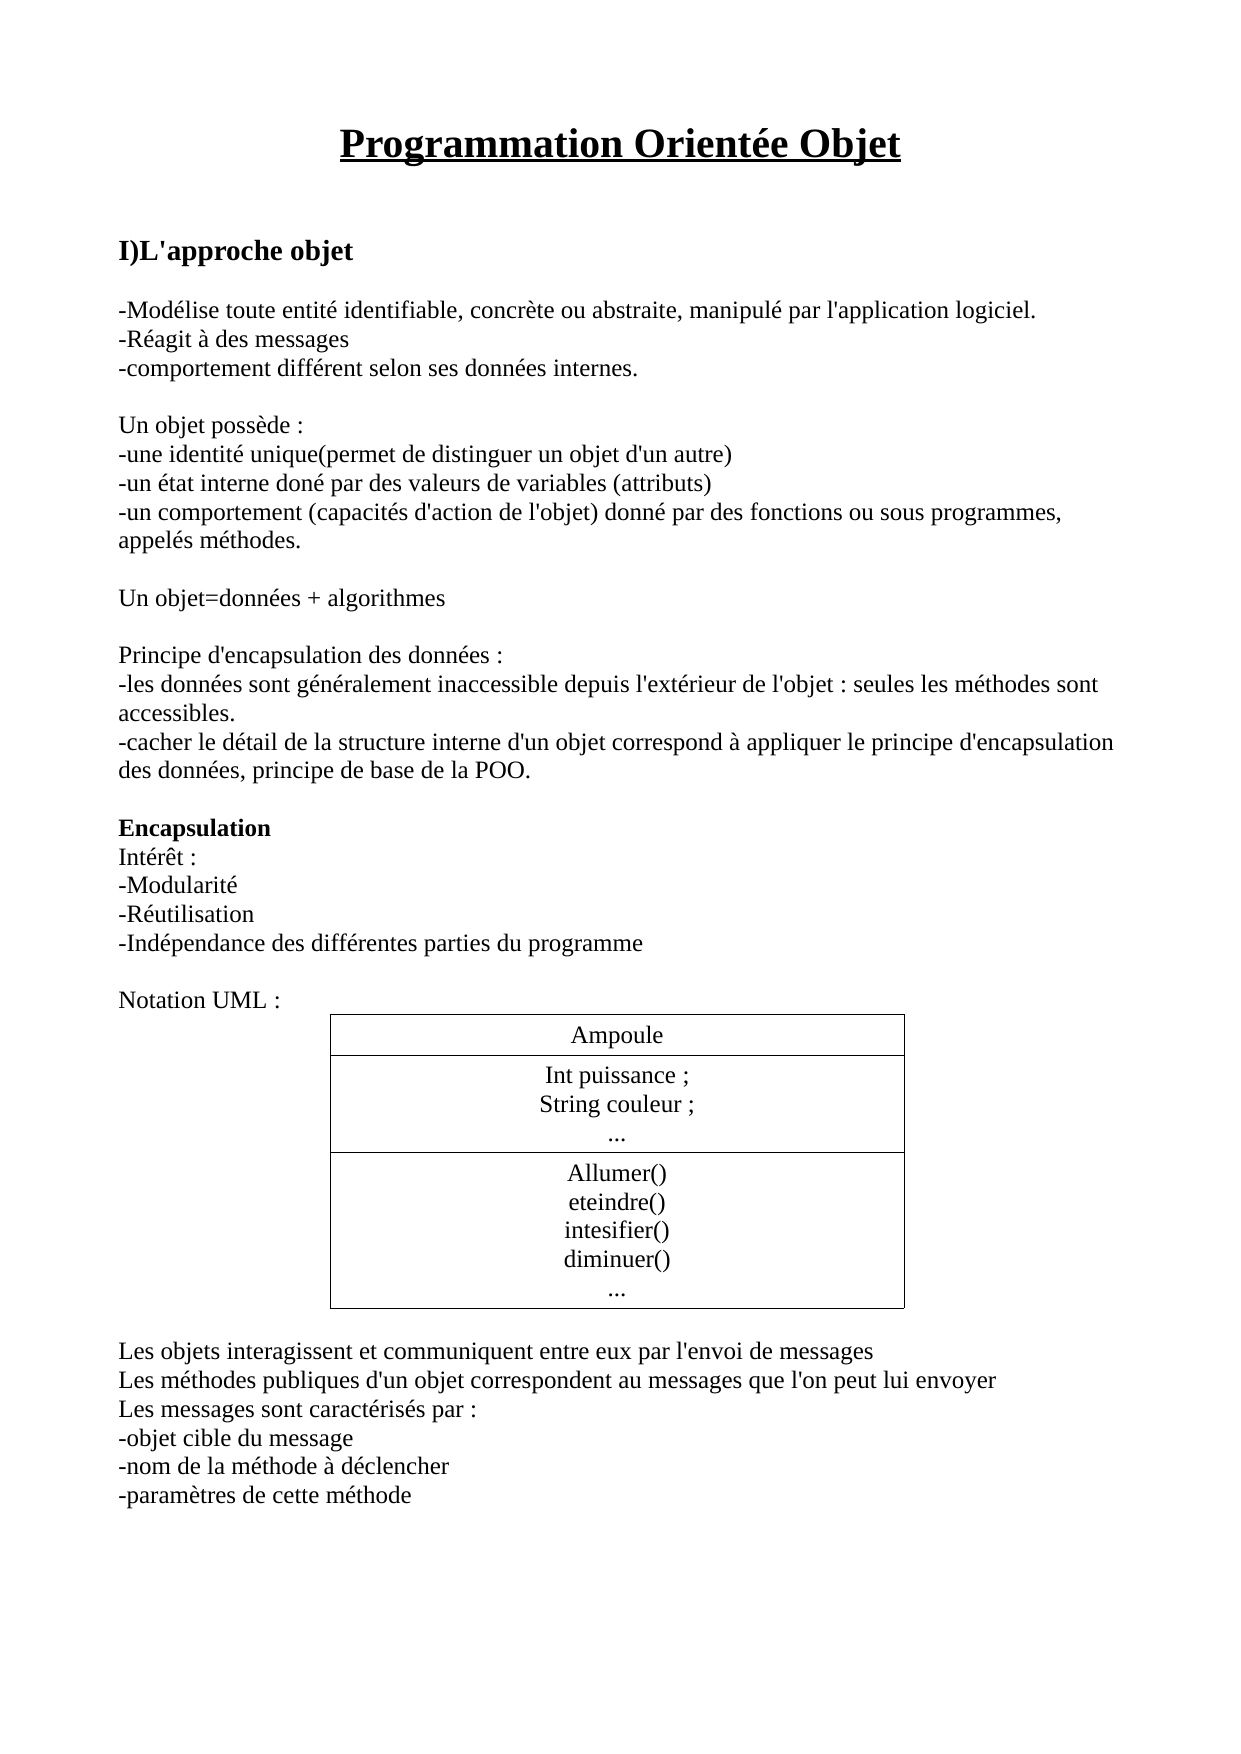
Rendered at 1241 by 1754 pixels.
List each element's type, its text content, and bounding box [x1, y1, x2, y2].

text Principe d'encapsulation des données : [118, 640, 1122, 669]
text -un comportement (capacités d'action de l'objet) donné par des fonctions ou sous programmes, appelés méthodes. [118, 497, 1122, 554]
table_cell Int puissance ; String couleur ; ... [331, 1056, 904, 1152]
text Notation UML : [118, 985, 1122, 1014]
text Programmation Orientée Objet [118, 118, 1122, 166]
text Les méthodes publiques d'un objet correspondent au messages que l'on peut lui envoyer [118, 1365, 1122, 1394]
text Les messages sont caractérisés par : [118, 1394, 1122, 1423]
text I)L'approche objet [118, 233, 1122, 267]
text Encapsulation [118, 813, 1122, 842]
table_cell Allumer() eteindre() intesifier() diminuer() ... [331, 1153, 904, 1308]
text -cacher le détail de la structure interne d'un objet correspond à appliquer le principe d'encapsulation des données, principe de base de la POO. [118, 727, 1122, 784]
text -un état interne doné par des valeurs de variables (attributs) [118, 468, 1122, 497]
text -Modélise toute entité identifiable, concrète ou abstraite, manipulé par l'application logiciel. [118, 295, 1122, 324]
text -comportement différent selon ses données internes. [118, 353, 1122, 382]
text -les données sont généralement inaccessible depuis l'extérieur de l'objet : seules les méthodes sont accessibles. [118, 669, 1122, 727]
text -Modularité [118, 870, 1122, 899]
text -Indépendance des différentes parties du programme [118, 928, 1122, 957]
text -une identité unique(permet de distinguer un objet d'un autre) [118, 439, 1122, 468]
text Les objets interagissent et communiquent entre eux par l'envoi de messages [118, 1336, 1122, 1365]
text -Réagit à des messages [118, 324, 1122, 353]
text Un objet=données + algorithmes [118, 583, 1122, 612]
text -paramètres de cette méthode [118, 1480, 1122, 1509]
text Intérêt : [118, 842, 1122, 870]
text -nom de la méthode à déclencher [118, 1451, 1122, 1480]
text -objet cible du message [118, 1423, 1122, 1451]
table_header Ampoule [331, 1015, 904, 1054]
text Un objet possède : [118, 410, 1122, 439]
text -Réutilisation [118, 899, 1122, 928]
